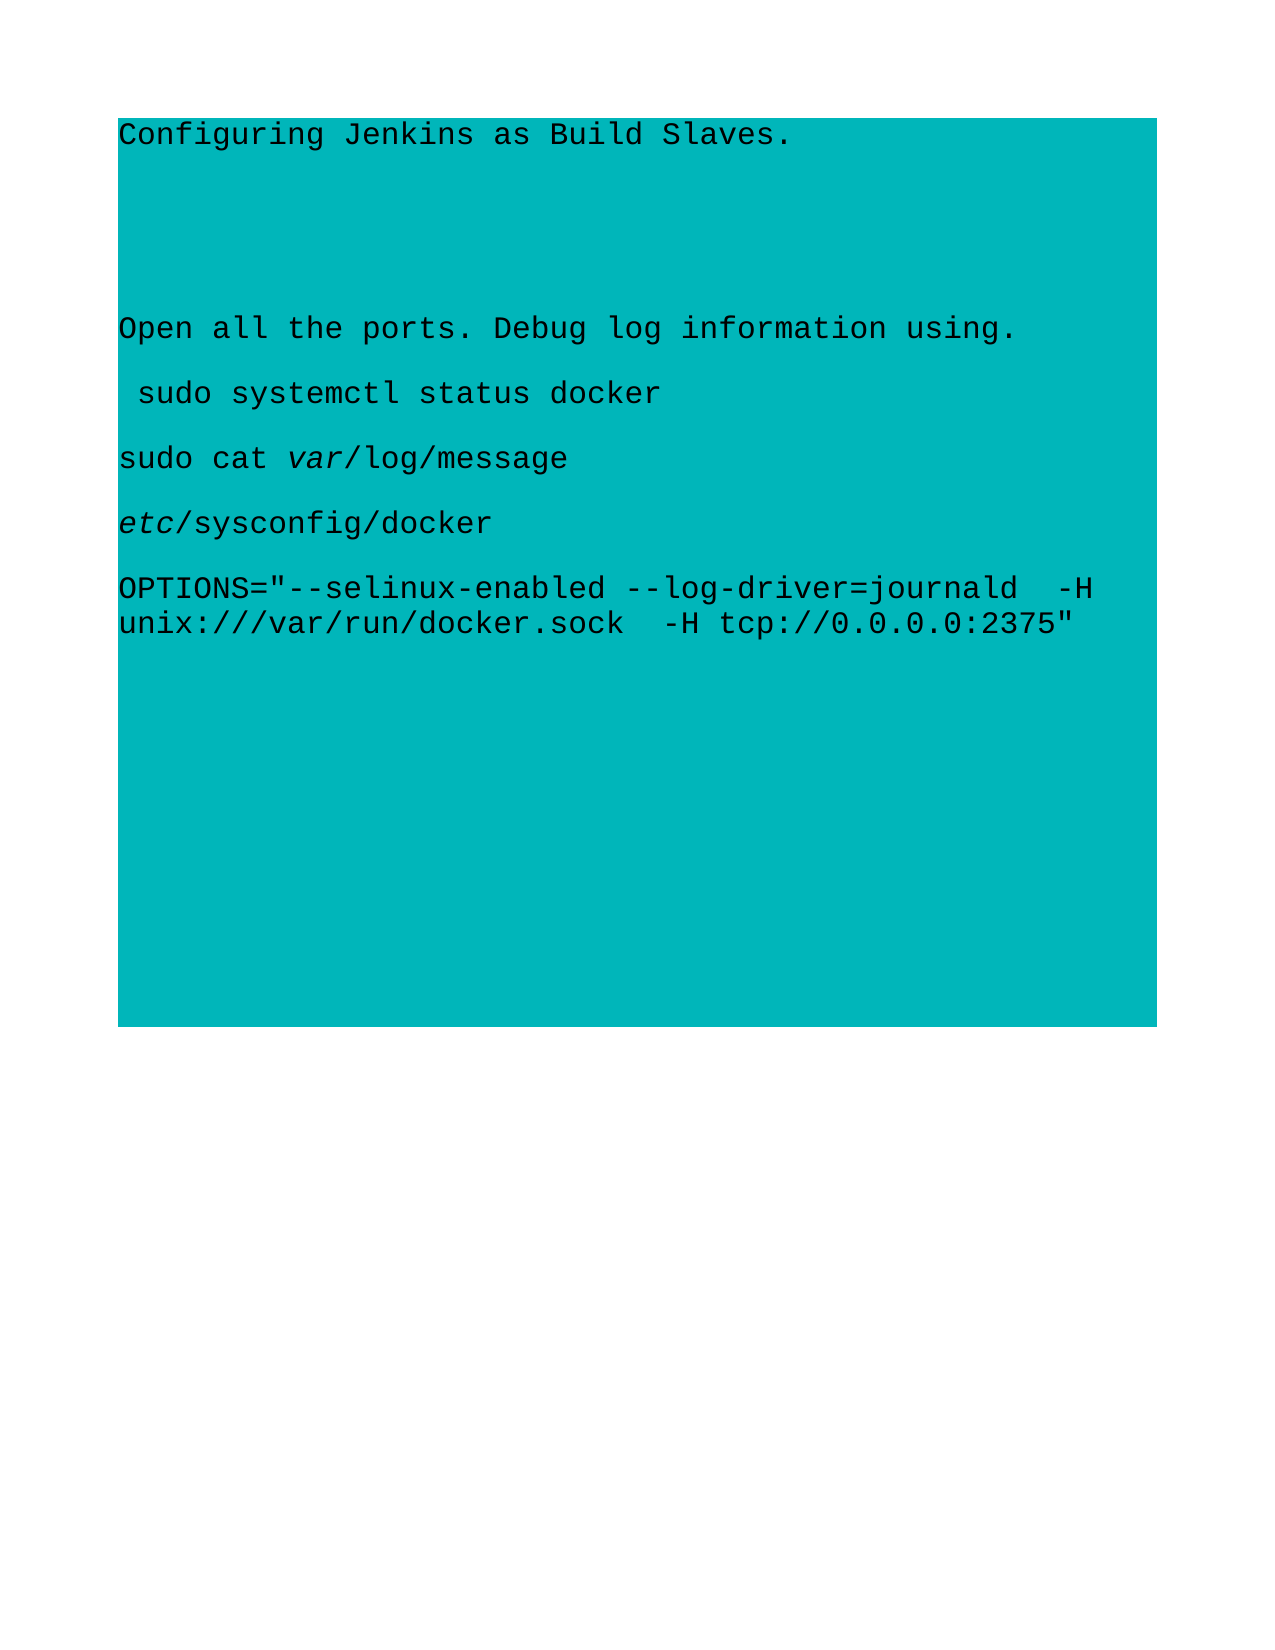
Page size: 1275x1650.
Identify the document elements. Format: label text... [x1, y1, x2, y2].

text sudo cat var/log/message [118, 443, 1157, 478]
text sudo systemctl status docker [118, 378, 1157, 413]
text OPTIONS="--selinux-enabled --log-driver=journald -H unix:///var/run/docker.sock -H tcp://0.0.0.0:2375" [118, 572, 1157, 643]
text Open all the ports. Debug log information using. [118, 313, 1157, 348]
text etc/sysconfig/docker [118, 507, 1157, 543]
text Configuring Jenkins as Build Slaves. [118, 118, 1157, 153]
